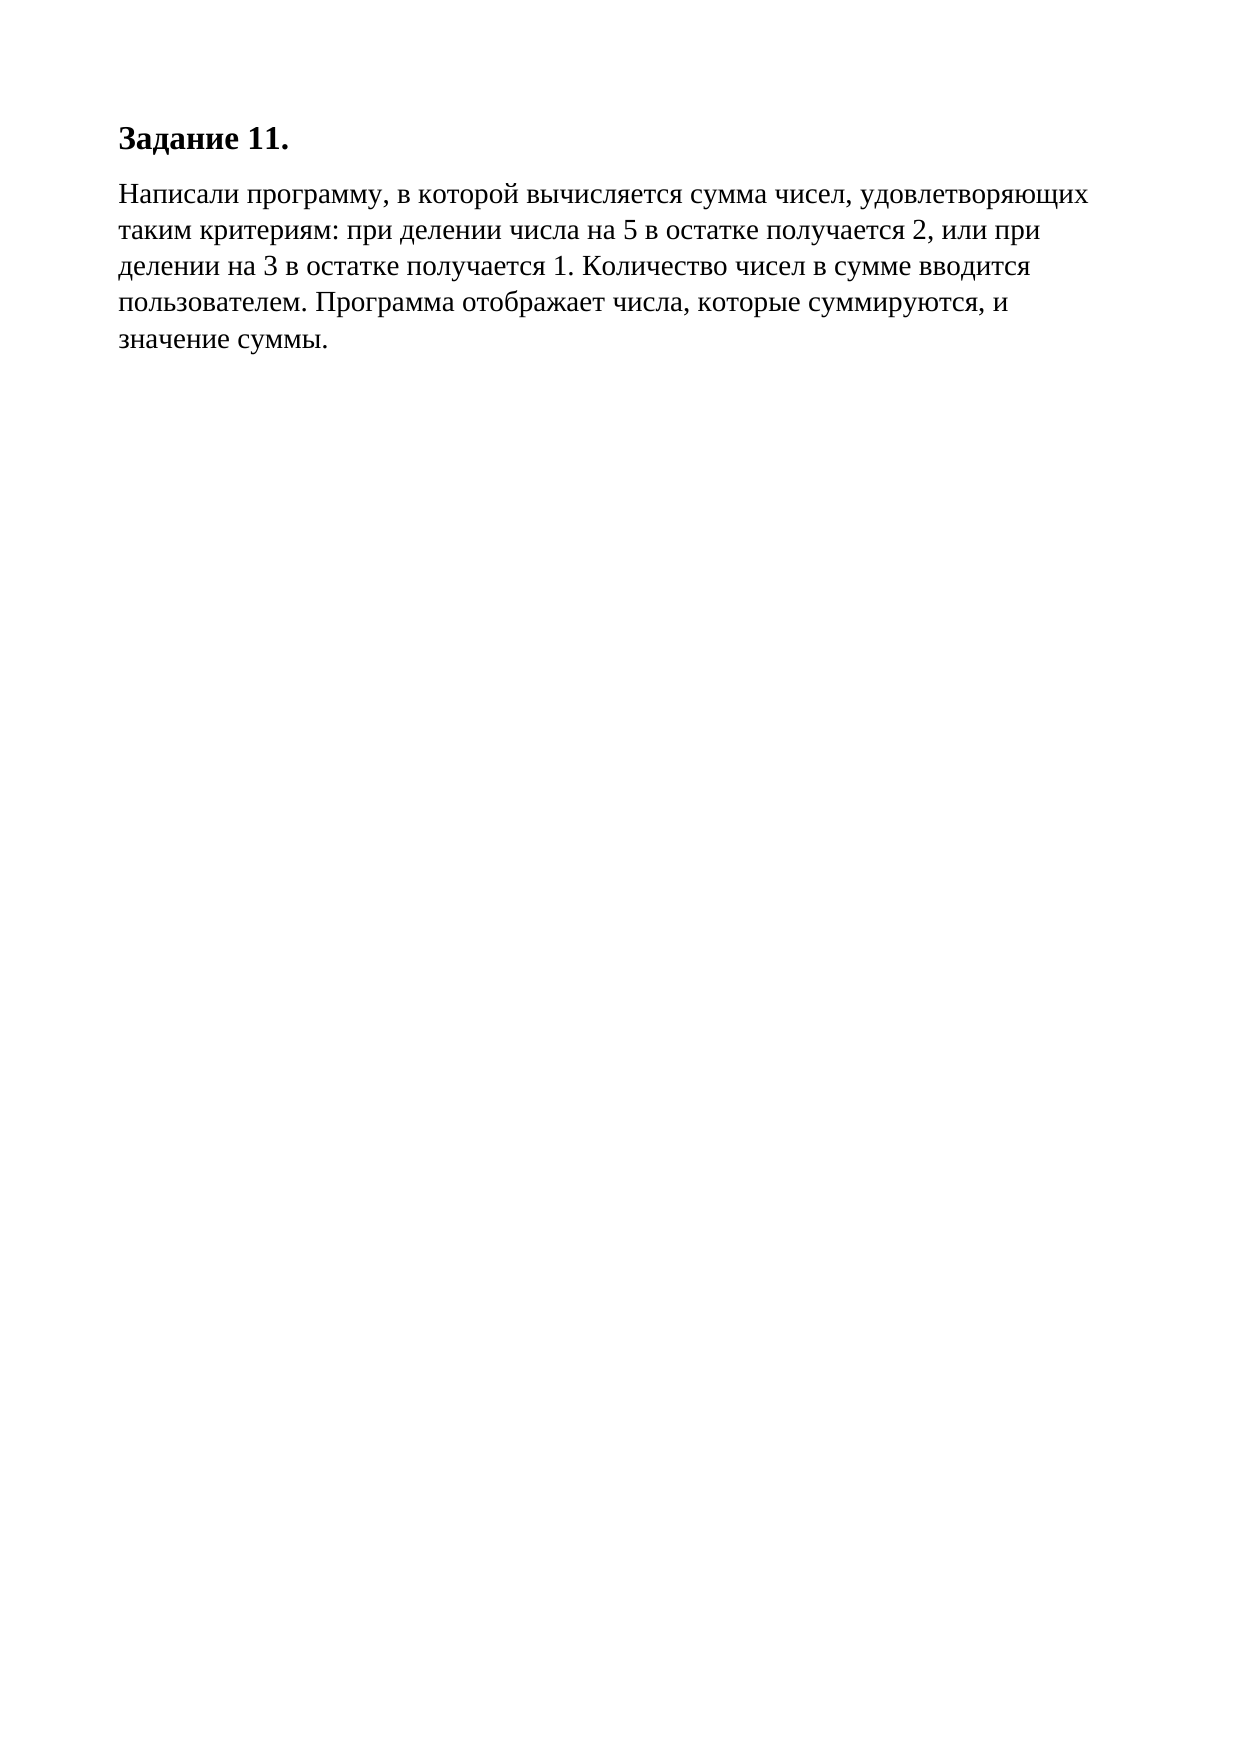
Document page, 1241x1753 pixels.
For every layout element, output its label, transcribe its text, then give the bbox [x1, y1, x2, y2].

text Написали программу, в которой вычисляется сумма чисел, удовлетворяющих таким критериям: при делении числа на 5 в остатке получается 2, или при делении на 3 в остатке получается 1. Количество чисел в сумме вводится пользователем. Программа отображает числа, которые суммируются, и значение суммы. [118, 176, 1123, 354]
text Задание 11. [118, 118, 1123, 156]
